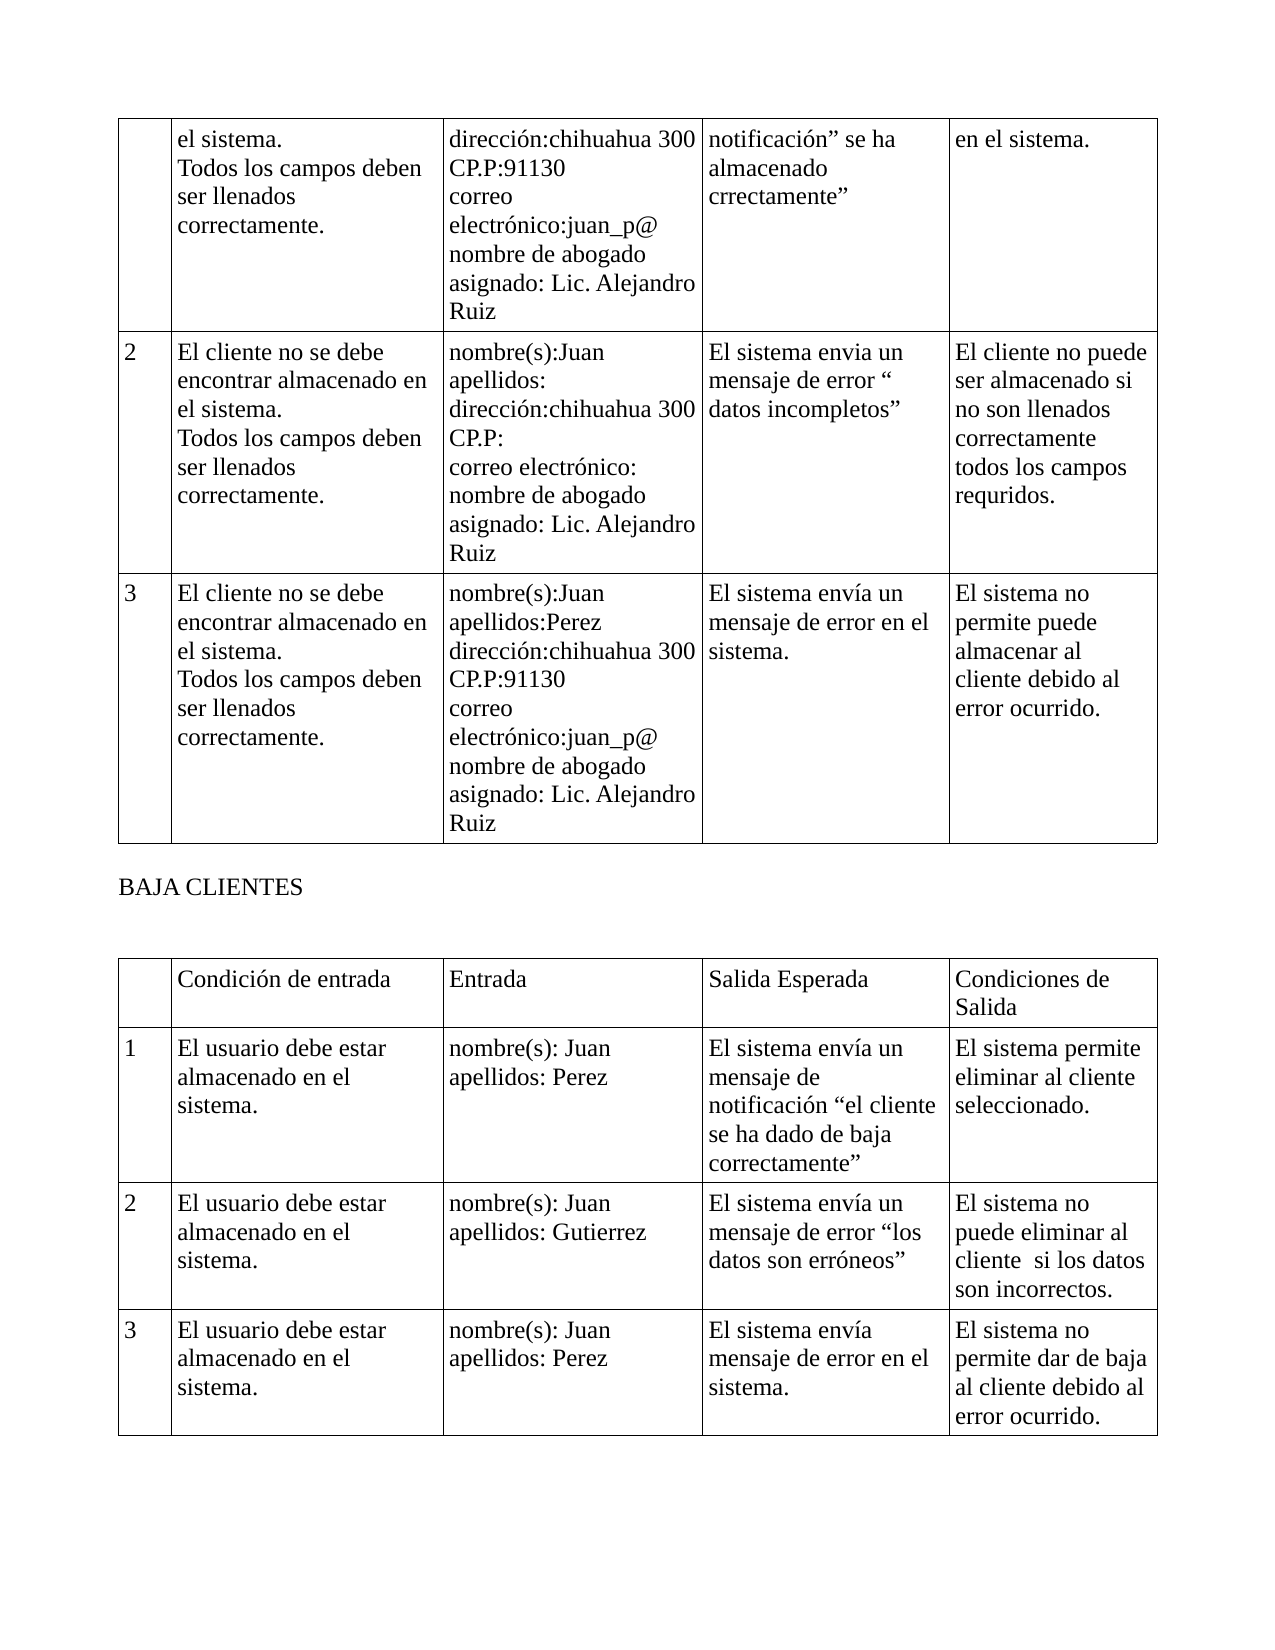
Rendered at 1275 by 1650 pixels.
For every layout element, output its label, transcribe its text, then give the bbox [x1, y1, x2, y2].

table_cell El cliente no puede ser almacenado si no son llenados correctamente todos los campos requridos. [950, 332, 1157, 572]
table_cell El sistema envía un mensaje de notificación “el cliente se ha dado de baja correctamente” [703, 1028, 949, 1182]
table_header Condiciones de Salida [950, 959, 1157, 1027]
table_cell nombre(s): Juan apellidos: Gutierrez [444, 1183, 702, 1309]
table_cell [119, 119, 171, 331]
table_cell El usuario debe estar almacenado en el sistema. [172, 1028, 443, 1182]
table_header Salida Esperada [703, 959, 949, 1027]
table_cell El sistema permite eliminar al cliente seleccionado. [950, 1028, 1157, 1182]
table_cell nombre(s): Juan apellidos: Perez [444, 1028, 702, 1182]
table_cell nombre(s):Juan apellidos:Perez dirección:chihuahua 300 CP.P:91130 correo electrónico:juan_p@ nombre de abogado asignado: Lic. Alejandro Ruiz [444, 574, 702, 843]
table_cell El usuario debe estar almacenado en el sistema. [172, 1183, 443, 1309]
text BAJA CLIENTES [118, 872, 1157, 900]
table_header Condición de entrada [172, 959, 443, 1027]
table_cell El sistema no permite dar de baja al cliente debido al error ocurrido. [950, 1310, 1157, 1435]
table_cell El cliente no se debe encontrar almacenado en el sistema. Todos los campos deben ser llenados correctamente. [172, 332, 443, 572]
table_cell 3 [119, 574, 171, 843]
table_header Entrada [444, 959, 702, 1027]
table_cell El sistema envía un mensaje de error “los datos son erróneos” [703, 1183, 949, 1309]
table_cell nombre(s): Juan apellidos: Perez [444, 1310, 702, 1435]
table_cell El sistema no puede eliminar al cliente si los datos son incorrectos. [950, 1183, 1157, 1309]
table_cell El cliente no se debe encontrar almacenado en el sistema. Todos los campos deben ser llenados correctamente. [172, 574, 443, 843]
table_cell 1 [119, 1028, 171, 1182]
table_header [119, 959, 171, 1027]
table_cell nombre(s):Juan apellidos: dirección:chihuahua 300 CP.P: correo electrónico: nombre de abogado asignado: Lic. Alejandro Ruiz [444, 332, 702, 572]
table_cell en el sistema. [950, 119, 1157, 331]
table_cell el sistema. Todos los campos deben ser llenados correctamente. [172, 119, 443, 331]
table_cell 3 [119, 1310, 171, 1435]
table_cell dirección:chihuahua 300 CP.P:91130 correo electrónico:juan_p@ nombre de abogado asignado: Lic. Alejandro Ruiz [444, 119, 702, 331]
table_cell El usuario debe estar almacenado en el sistema. [172, 1310, 443, 1435]
table_cell El sistema envía mensaje de error en el sistema. [703, 1310, 949, 1435]
table_cell 2 [119, 1183, 171, 1309]
table_cell notificación” se ha almacenado crrectamente” [703, 119, 949, 331]
table_cell 2 [119, 332, 171, 572]
table_cell El sistema envía un mensaje de error en el sistema. [703, 574, 949, 843]
table_cell El sistema envia un mensaje de error “ datos incompletos” [703, 332, 949, 572]
table_cell El sistema no permite puede almacenar al cliente debido al error ocurrido. [950, 574, 1157, 843]
